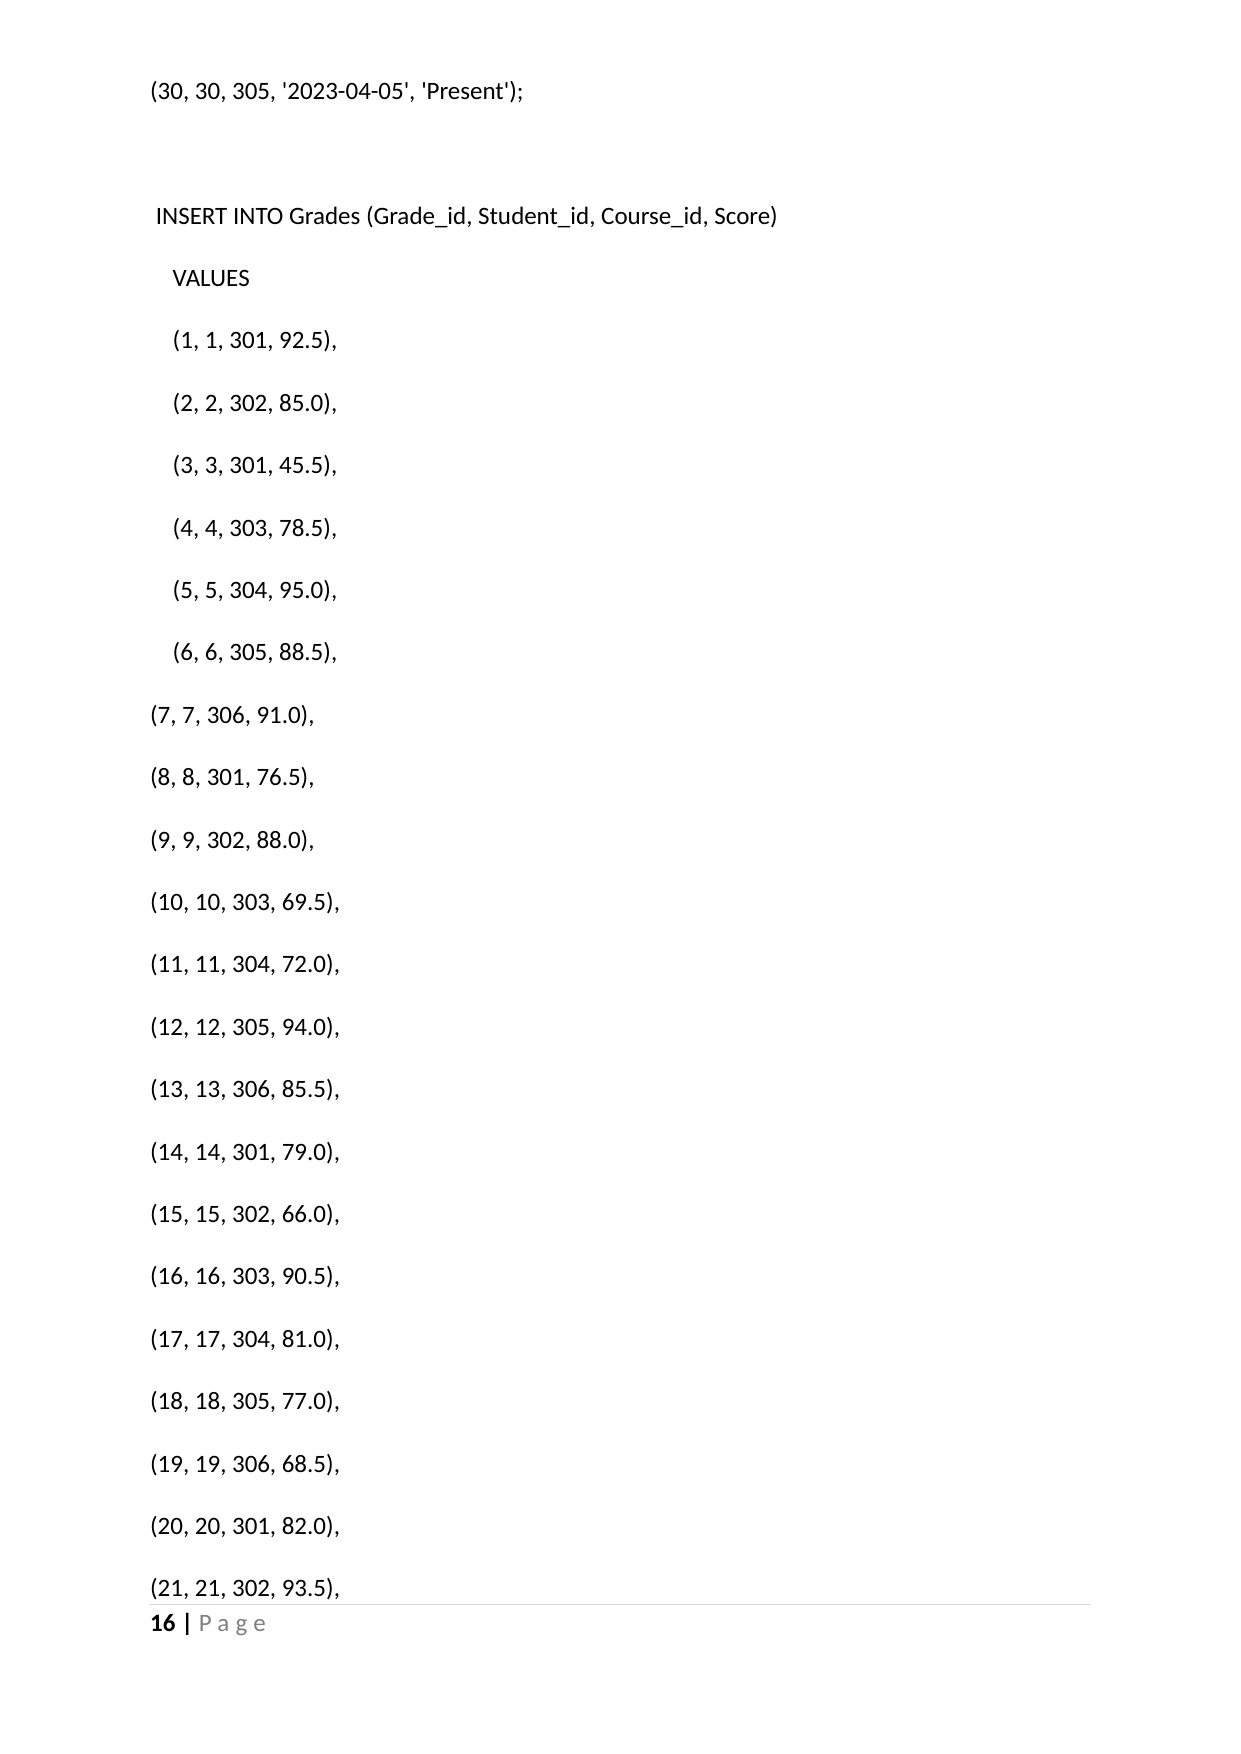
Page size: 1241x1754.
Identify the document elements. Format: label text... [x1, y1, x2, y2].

text (18, 18, 305, 77.0), [150, 1385, 1090, 1416]
text (15, 15, 302, 66.0), [150, 1198, 1090, 1229]
text (6, 6, 305, 88.5), [150, 637, 1090, 667]
text (3, 3, 301, 45.5), [150, 449, 1090, 480]
text INSERT INTO Grades (Grade_id, Student_id, Course_id, Score) [150, 200, 1090, 230]
text (7, 7, 306, 91.0), [150, 699, 1090, 729]
text (11, 11, 304, 72.0), [150, 948, 1090, 979]
text (13, 13, 306, 85.5), [150, 1073, 1090, 1104]
text (12, 12, 305, 94.0), [150, 1011, 1090, 1041]
text (8, 8, 301, 76.5), [150, 761, 1090, 792]
text (14, 14, 301, 79.0), [150, 1136, 1090, 1166]
text (1, 1, 301, 92.5), [150, 324, 1090, 355]
text (30, 30, 305, '2023-04-05', 'Present'); [150, 75, 1090, 106]
text (2, 2, 302, 85.0), [150, 387, 1090, 417]
text (16, 16, 303, 90.5), [150, 1261, 1090, 1291]
text (4, 4, 303, 78.5), [150, 512, 1090, 542]
text (19, 19, 306, 68.5), [150, 1448, 1090, 1478]
text (9, 9, 302, 88.0), [150, 824, 1090, 854]
text (5, 5, 304, 95.0), [150, 574, 1090, 605]
text (20, 20, 301, 82.0), [150, 1510, 1090, 1541]
text VALUES [150, 262, 1090, 293]
text (21, 21, 302, 93.5), [150, 1572, 1090, 1603]
text (10, 10, 303, 69.5), [150, 886, 1090, 917]
text (17, 17, 304, 81.0), [150, 1323, 1090, 1353]
